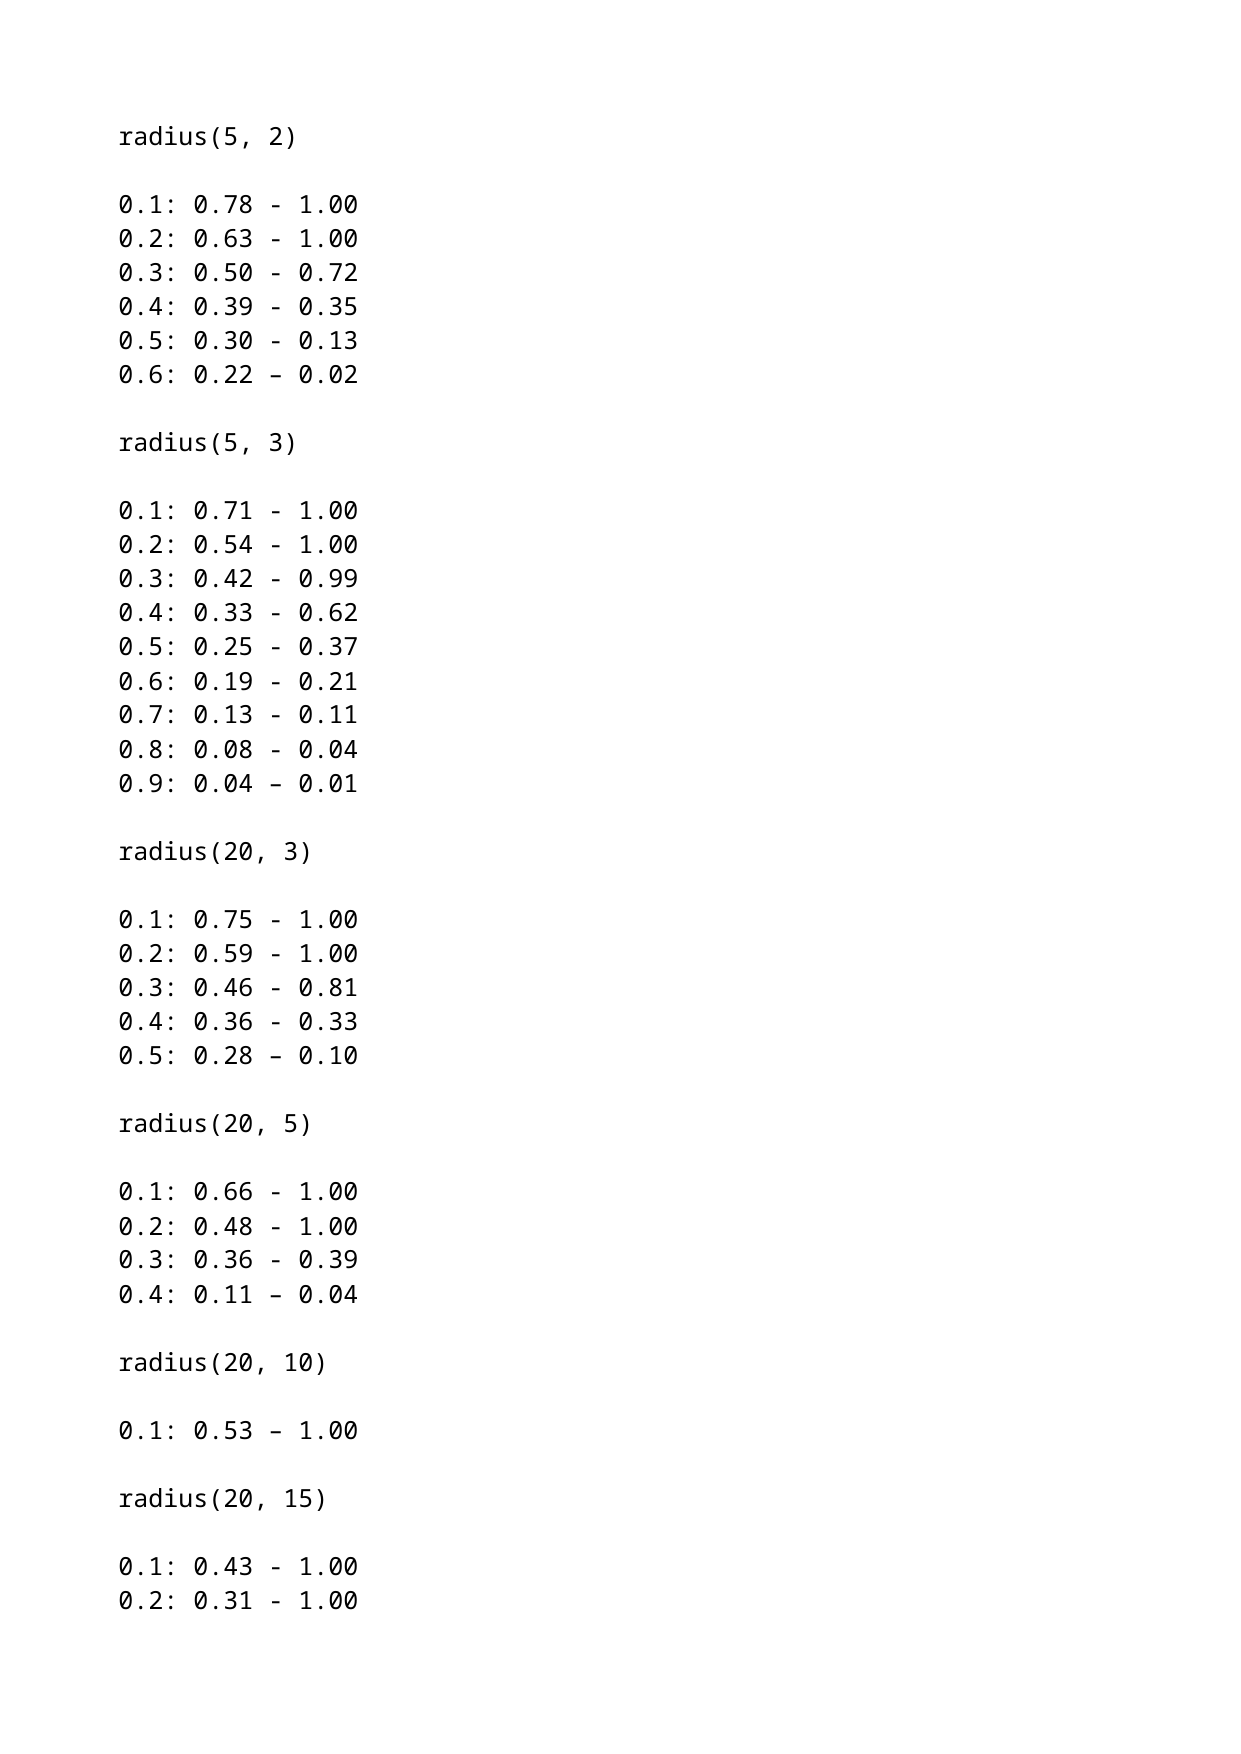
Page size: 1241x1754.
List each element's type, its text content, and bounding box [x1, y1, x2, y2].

text radius(20, 15) [118, 1481, 1122, 1515]
text 0.1: 0.43 - 1.00 [118, 1549, 1122, 1583]
text 0.2: 0.54 - 1.00 [118, 527, 1122, 561]
text 0.9: 0.04 – 0.01 [118, 765, 1122, 799]
text 0.3: 0.50 - 0.72 [118, 254, 1122, 288]
text 0.4: 0.11 – 0.04 [118, 1276, 1122, 1310]
text 0.5: 0.28 – 0.10 [118, 1038, 1122, 1072]
text 0.6: 0.22 – 0.02 [118, 357, 1122, 391]
text 0.1: 0.78 - 1.00 [118, 186, 1122, 220]
text 0.8: 0.08 - 0.04 [118, 731, 1122, 765]
text 0.6: 0.19 - 0.21 [118, 663, 1122, 697]
text radius(5, 2) [118, 118, 1122, 152]
text 0.2: 0.31 - 1.00 [118, 1583, 1122, 1617]
text 0.1: 0.66 - 1.00 [118, 1174, 1122, 1208]
text 0.1: 0.71 - 1.00 [118, 493, 1122, 527]
text 0.5: 0.25 - 0.37 [118, 629, 1122, 663]
text 0.1: 0.75 - 1.00 [118, 902, 1122, 936]
text 0.3: 0.46 - 0.81 [118, 970, 1122, 1004]
text radius(20, 3) [118, 833, 1122, 867]
text 0.3: 0.36 - 0.39 [118, 1242, 1122, 1276]
text radius(5, 3) [118, 425, 1122, 459]
text 0.7: 0.13 - 0.11 [118, 697, 1122, 731]
text radius(20, 5) [118, 1106, 1122, 1140]
text 0.4: 0.39 - 0.35 [118, 288, 1122, 322]
text 0.1: 0.53 – 1.00 [118, 1412, 1122, 1447]
text 0.4: 0.33 - 0.62 [118, 595, 1122, 629]
text 0.4: 0.36 - 0.33 [118, 1004, 1122, 1038]
text 0.2: 0.63 - 1.00 [118, 220, 1122, 254]
text radius(20, 10) [118, 1344, 1122, 1378]
text 0.5: 0.30 - 0.13 [118, 322, 1122, 357]
text 0.2: 0.59 - 1.00 [118, 936, 1122, 970]
text 0.2: 0.48 - 1.00 [118, 1208, 1122, 1242]
text 0.3: 0.42 - 0.99 [118, 561, 1122, 595]
